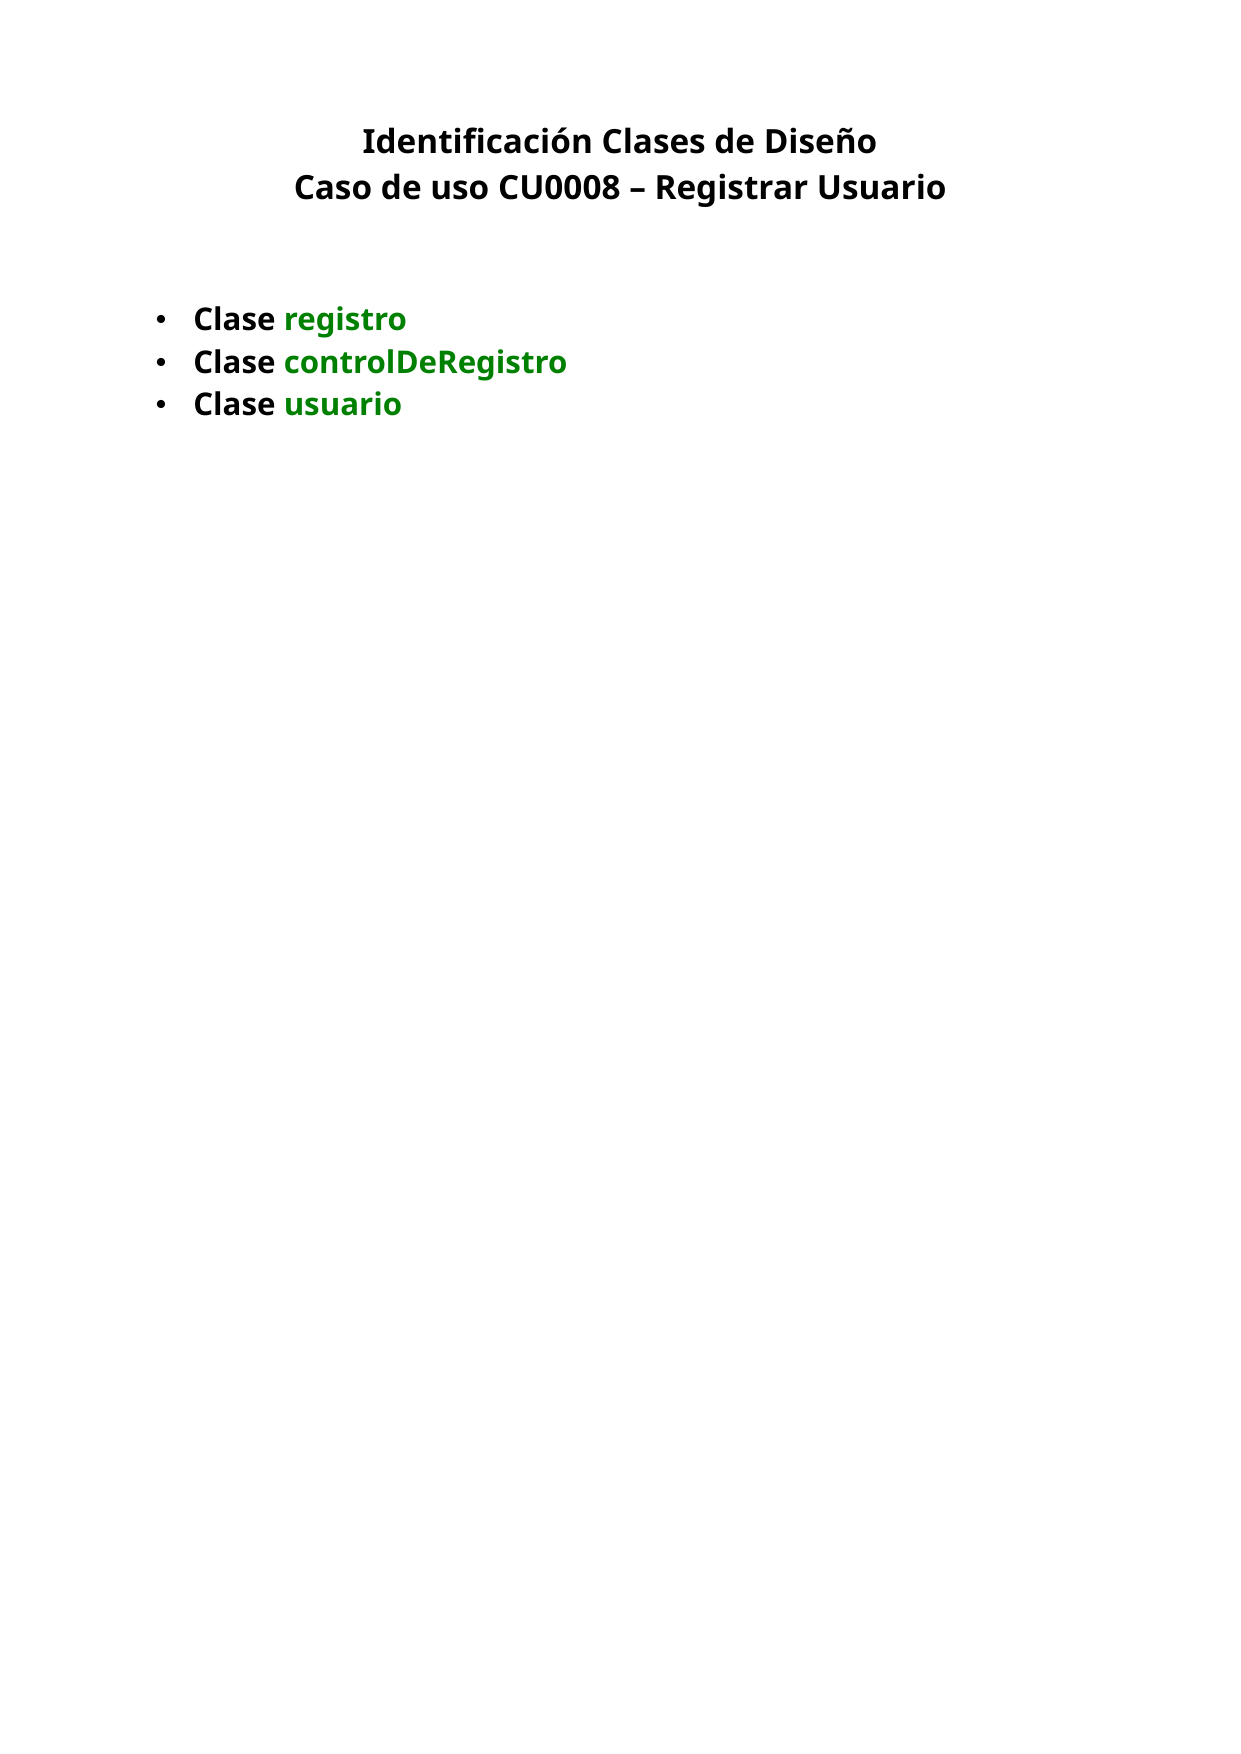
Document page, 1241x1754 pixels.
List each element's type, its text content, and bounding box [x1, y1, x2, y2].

list Clase usuario [156, 382, 1122, 425]
list Clase registro [156, 297, 1122, 339]
text Identificación Clases de Diseño [118, 118, 1122, 163]
text Caso de uso CU0008 – Registrar Usuario [118, 163, 1122, 209]
list Clase controlDeRegistro [156, 339, 1122, 382]
